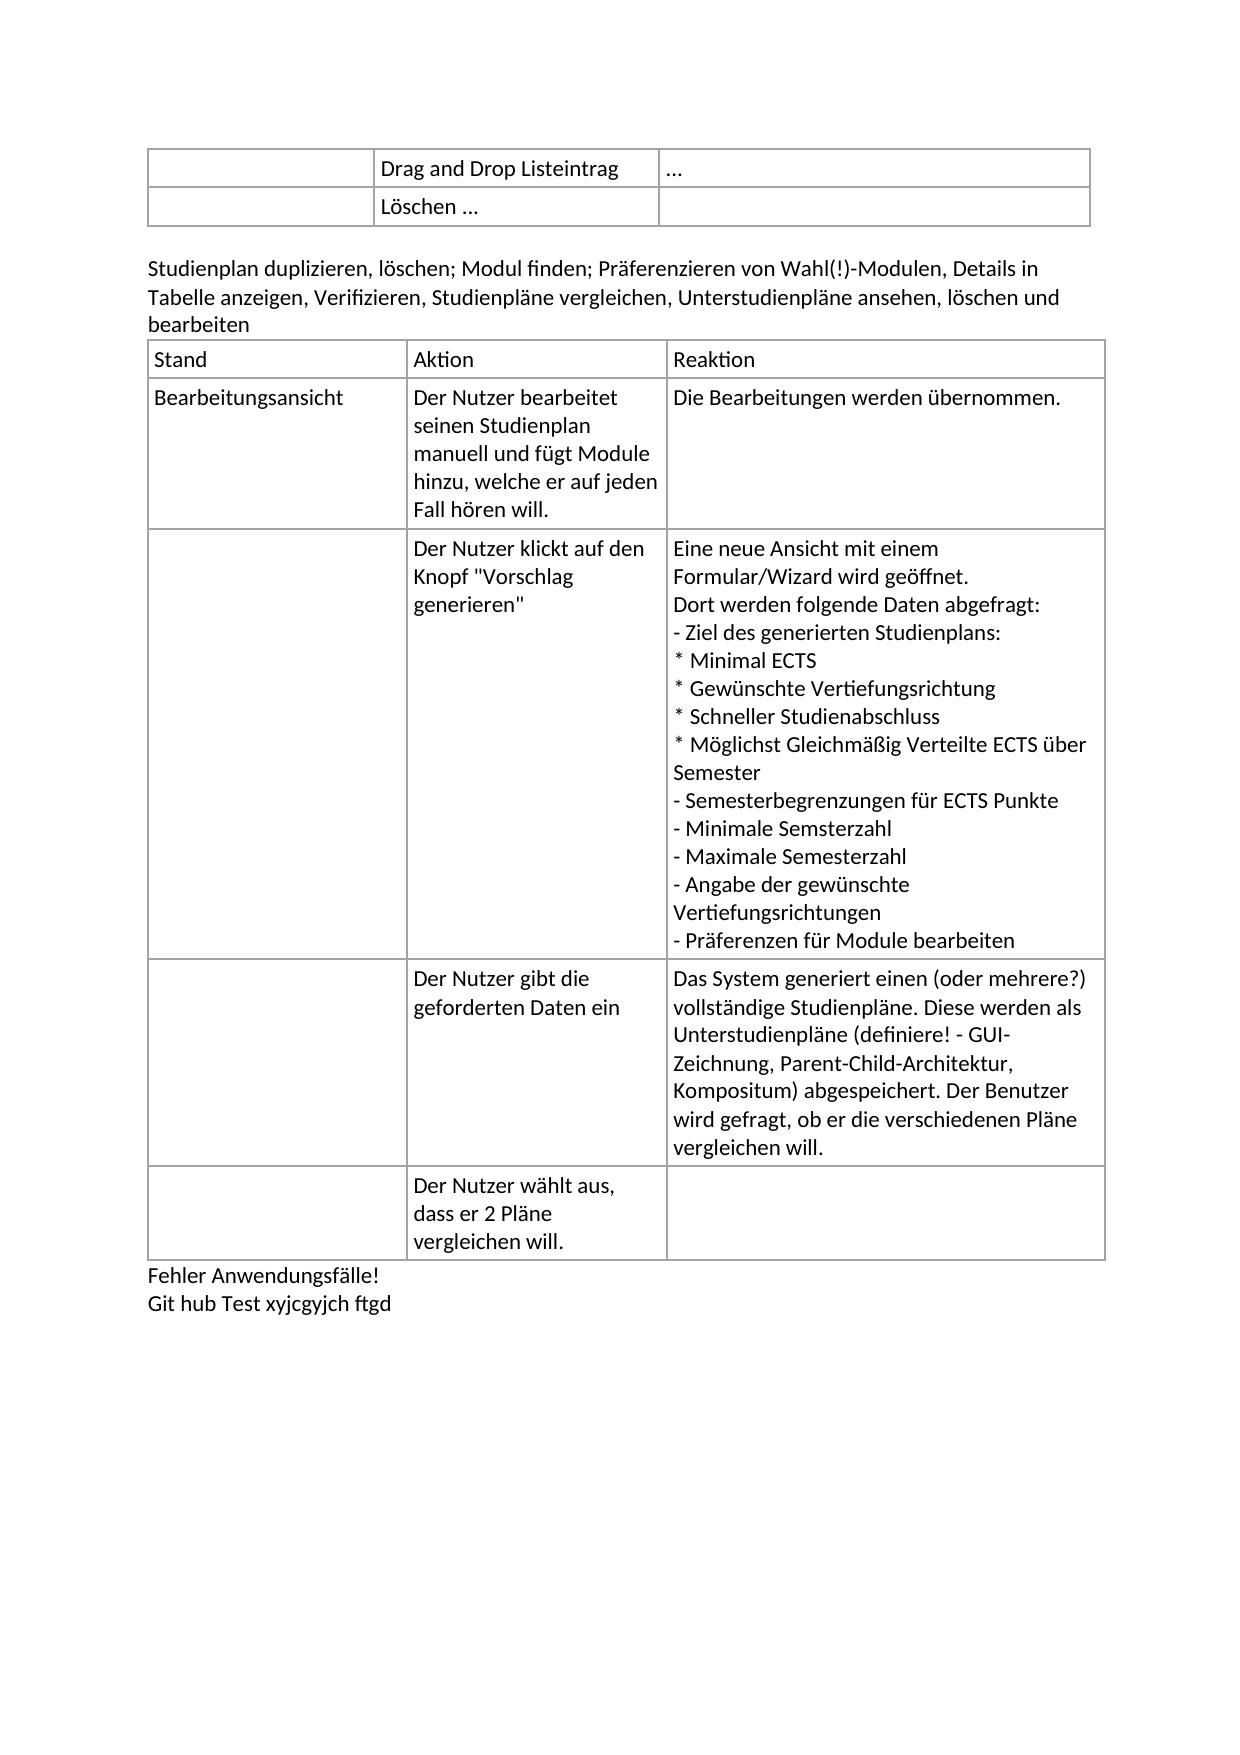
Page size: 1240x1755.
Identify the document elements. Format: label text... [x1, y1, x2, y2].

text Fehler Anwendungsfälle! [148, 1261, 1092, 1289]
table_cell Löschen ... [375, 188, 658, 224]
table_cell [149, 188, 373, 224]
table_cell [668, 1167, 1104, 1259]
table_cell Der Nutzer klickt auf den Knopf "Vorschlag generieren" [408, 530, 666, 958]
table_cell Der Nutzer wählt aus, dass er 2 Pläne vergleichen will. [408, 1167, 666, 1259]
table_cell [149, 150, 373, 186]
table_cell ... [660, 150, 1089, 186]
table_cell Das System generiert einen (oder mehrere?) vollständige Studienpläne. Diese werden als Unterstudienpläne (definiere! - GUI-Zeichnung, Parent-Child-Architektur, Kompositum) abgespeichert. Der Benutzer wird gefragt, ob er die verschiedenen Pläne vergleichen will. [668, 960, 1104, 1165]
table_cell Eine neue Ansicht mit einem Formular/Wizard wird geöffnet. Dort werden folgende Daten abgefragt: - Ziel des generierten Studienplans: * Minimal ECTS * Gewünschte Vertiefungsrichtung * Schneller Studienabschluss * Möglichst Gleichmäßig Verteilte ECTS über Semester - Semesterbegrenzungen für ECTS Punkte - Minimale Semsterzahl - Maximale Semesterzahl - Angabe der gewünschte Vertiefungsrichtungen - Präferenzen für Module bearbeiten [668, 530, 1104, 958]
table_cell [149, 530, 406, 958]
table_cell Der Nutzer bearbeitet seinen Studienplan manuell und fügt Module hinzu, welche er auf jeden Fall hören will. [408, 379, 666, 528]
table_cell [149, 1167, 406, 1259]
table_cell [149, 960, 406, 1165]
text Studienplan duplizieren, löschen; Modul finden; Präferenzieren von Wahl(!)-Modulen, Details in Tabelle anzeigen, Verifizieren, Studienpläne vergleichen, Unterstudienpläne ansehen, löschen und bearbeiten [148, 254, 1092, 339]
table_cell [660, 188, 1089, 224]
table_cell Drag and Drop Listeintrag [375, 150, 658, 186]
table_header Reaktion [668, 341, 1104, 377]
text Git hub Test xyjcgyjch ftgd [148, 1289, 1092, 1317]
table_cell Die Bearbeitungen werden übernommen. [668, 379, 1104, 528]
table_cell Bearbeitungsansicht [149, 379, 406, 528]
table_cell Der Nutzer gibt die geforderten Daten ein [408, 960, 666, 1165]
table_header Aktion [408, 341, 666, 377]
table_header Stand [149, 341, 406, 377]
